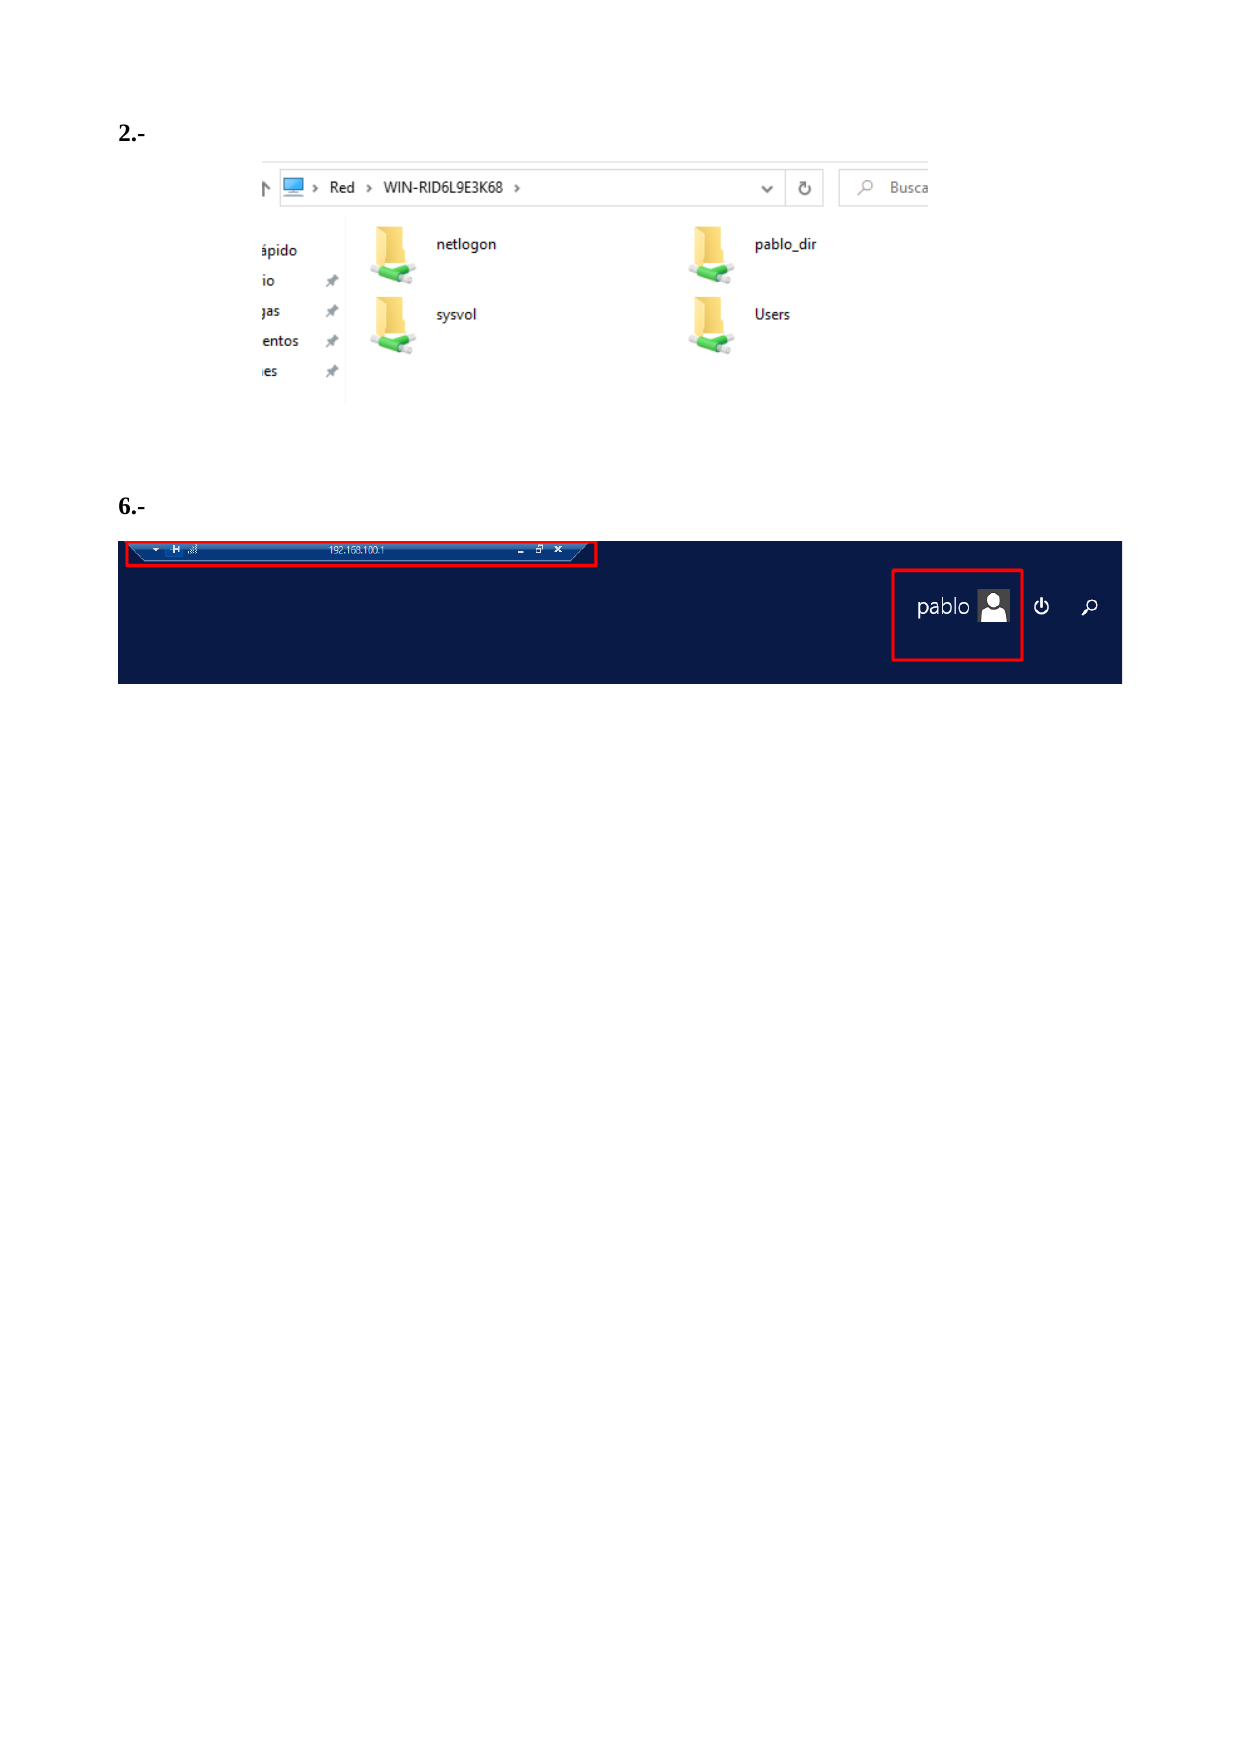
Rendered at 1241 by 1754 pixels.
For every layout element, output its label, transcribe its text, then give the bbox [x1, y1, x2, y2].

text 6.- [118, 491, 1122, 520]
picture [118, 541, 1123, 684]
picture [262, 159, 929, 405]
text 2.- [118, 118, 1122, 147]
